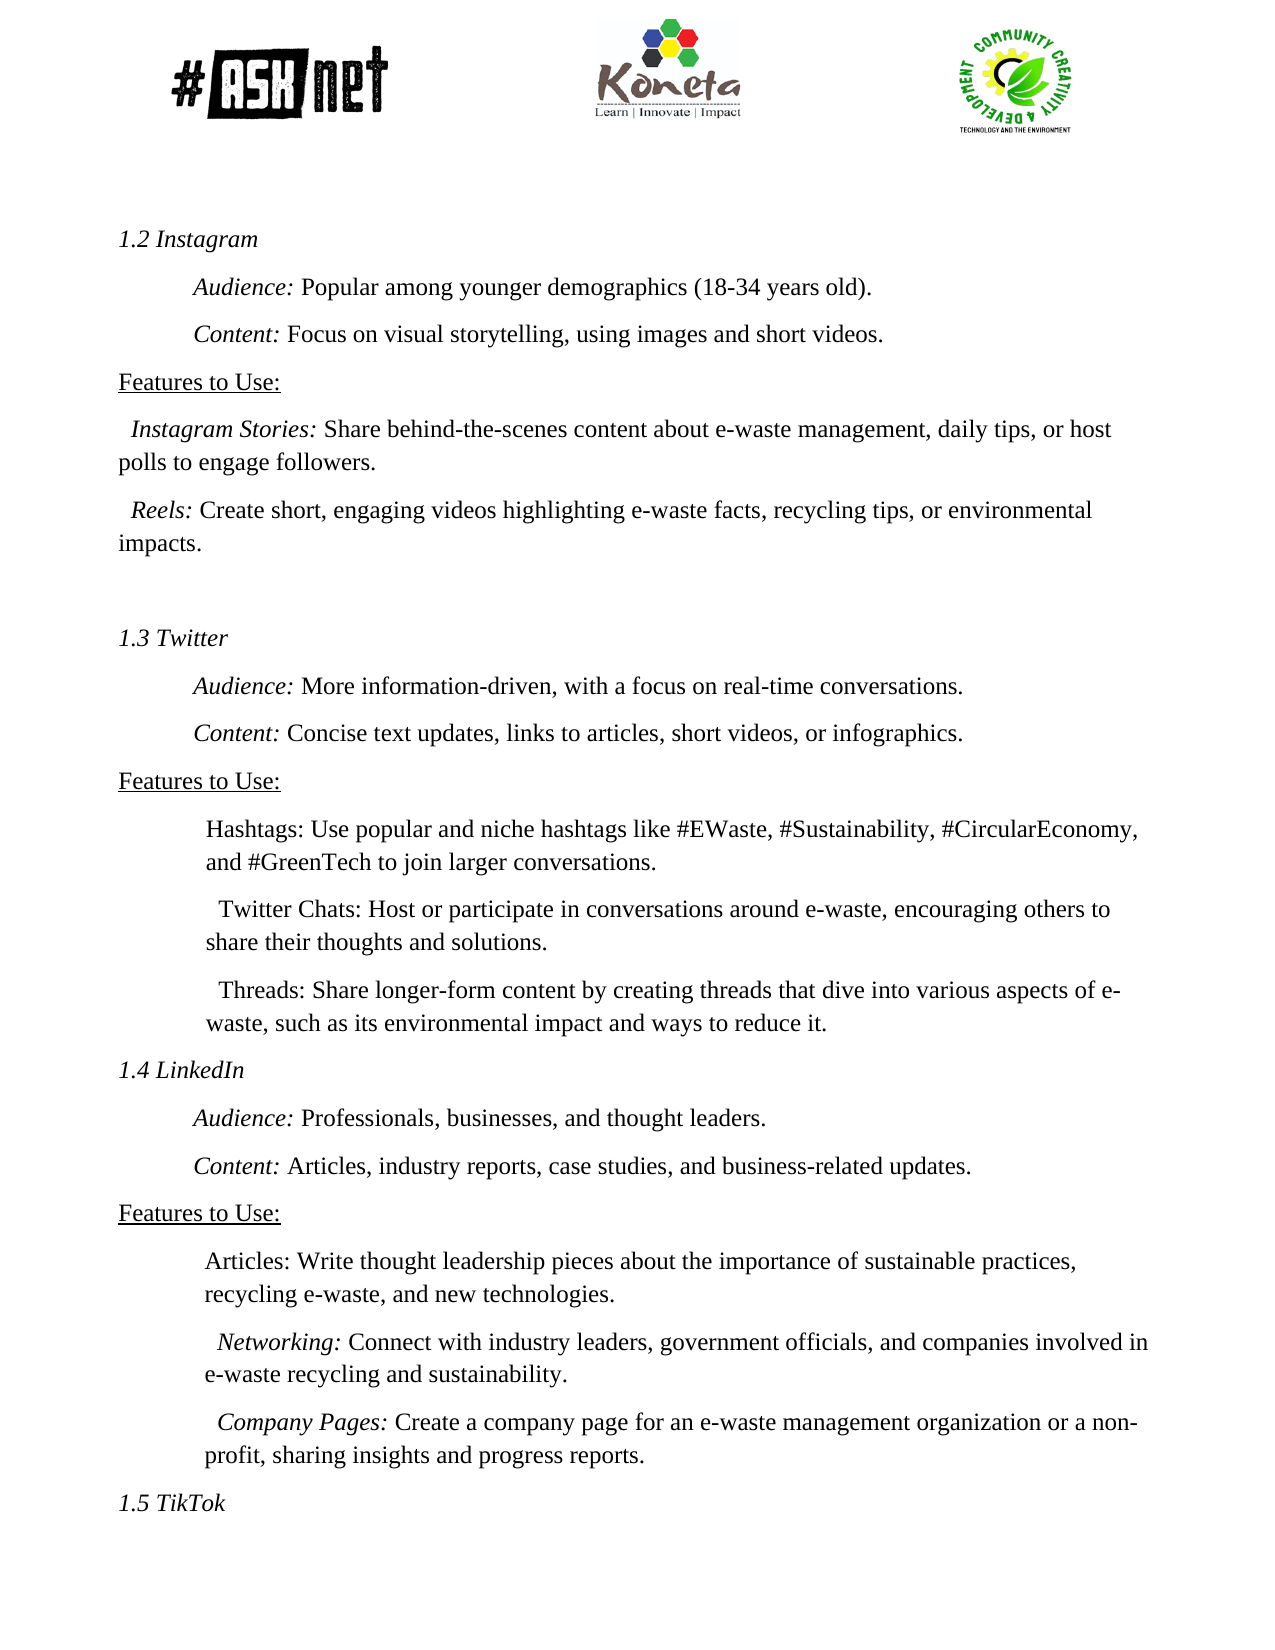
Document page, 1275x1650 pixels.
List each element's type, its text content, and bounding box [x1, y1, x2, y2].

text 1.3 Twitter [118, 623, 1157, 652]
list Threads: Share longer-form content by creating threads that dive into various aspects of e-waste, such as its environmental impact and ways to reduce it. [168, 975, 1157, 1037]
list Content: Articles, industry reports, case studies, and business-related updates. [156, 1151, 1157, 1179]
list Articles: Write thought leadership pieces about the importance of sustainable practices, recycling e-waste, and new technologies. [167, 1246, 1157, 1308]
picture [170, 39, 392, 122]
picture [594, 19, 741, 119]
list Audience: More information-driven, with a focus on real-time conversations. [156, 671, 1157, 699]
list Audience: Popular among younger demographics (18-34 years old). [156, 272, 1157, 300]
text 1.5 TikTok [118, 1488, 1157, 1517]
list Audience: Professionals, businesses, and thought leaders. [156, 1103, 1157, 1132]
text Instagram Stories: Share behind-the-scenes content about e-waste management, daily tips, or host polls to engage followers. [118, 414, 1157, 476]
text Features to Use: [118, 367, 1157, 396]
list Twitter Chats: Host or participate in conversations around e-waste, encouraging others to share their thoughts and solutions. [168, 894, 1157, 956]
list Company Pages: Create a company page for an e-waste management organization or a non-profit, sharing insights and progress reports. [167, 1407, 1157, 1469]
text Features to Use: [118, 1198, 1157, 1227]
text 1.4 LinkedIn [118, 1056, 1157, 1084]
text 1.2 Instagram [118, 224, 1157, 253]
text Reels: Create short, engaging videos highlighting e-waste facts, recycling tips, or environmental impacts. [118, 495, 1157, 557]
list Content: Concise text updates, links to articles, short videos, or infographics. [156, 718, 1157, 747]
list Networking: Connect with industry leaders, government officials, and companies involved in e-waste recycling and sustainability. [167, 1327, 1157, 1388]
text Features to Use: [118, 766, 1157, 795]
list Content: Focus on visual storytelling, using images and short videos. [156, 319, 1157, 348]
picture [931, 8, 1098, 149]
list Hashtags: Use popular and niche hashtags like #EWaste, #Sustainability, #CircularEconomy, and #GreenTech to join larger conversations. [168, 814, 1157, 875]
